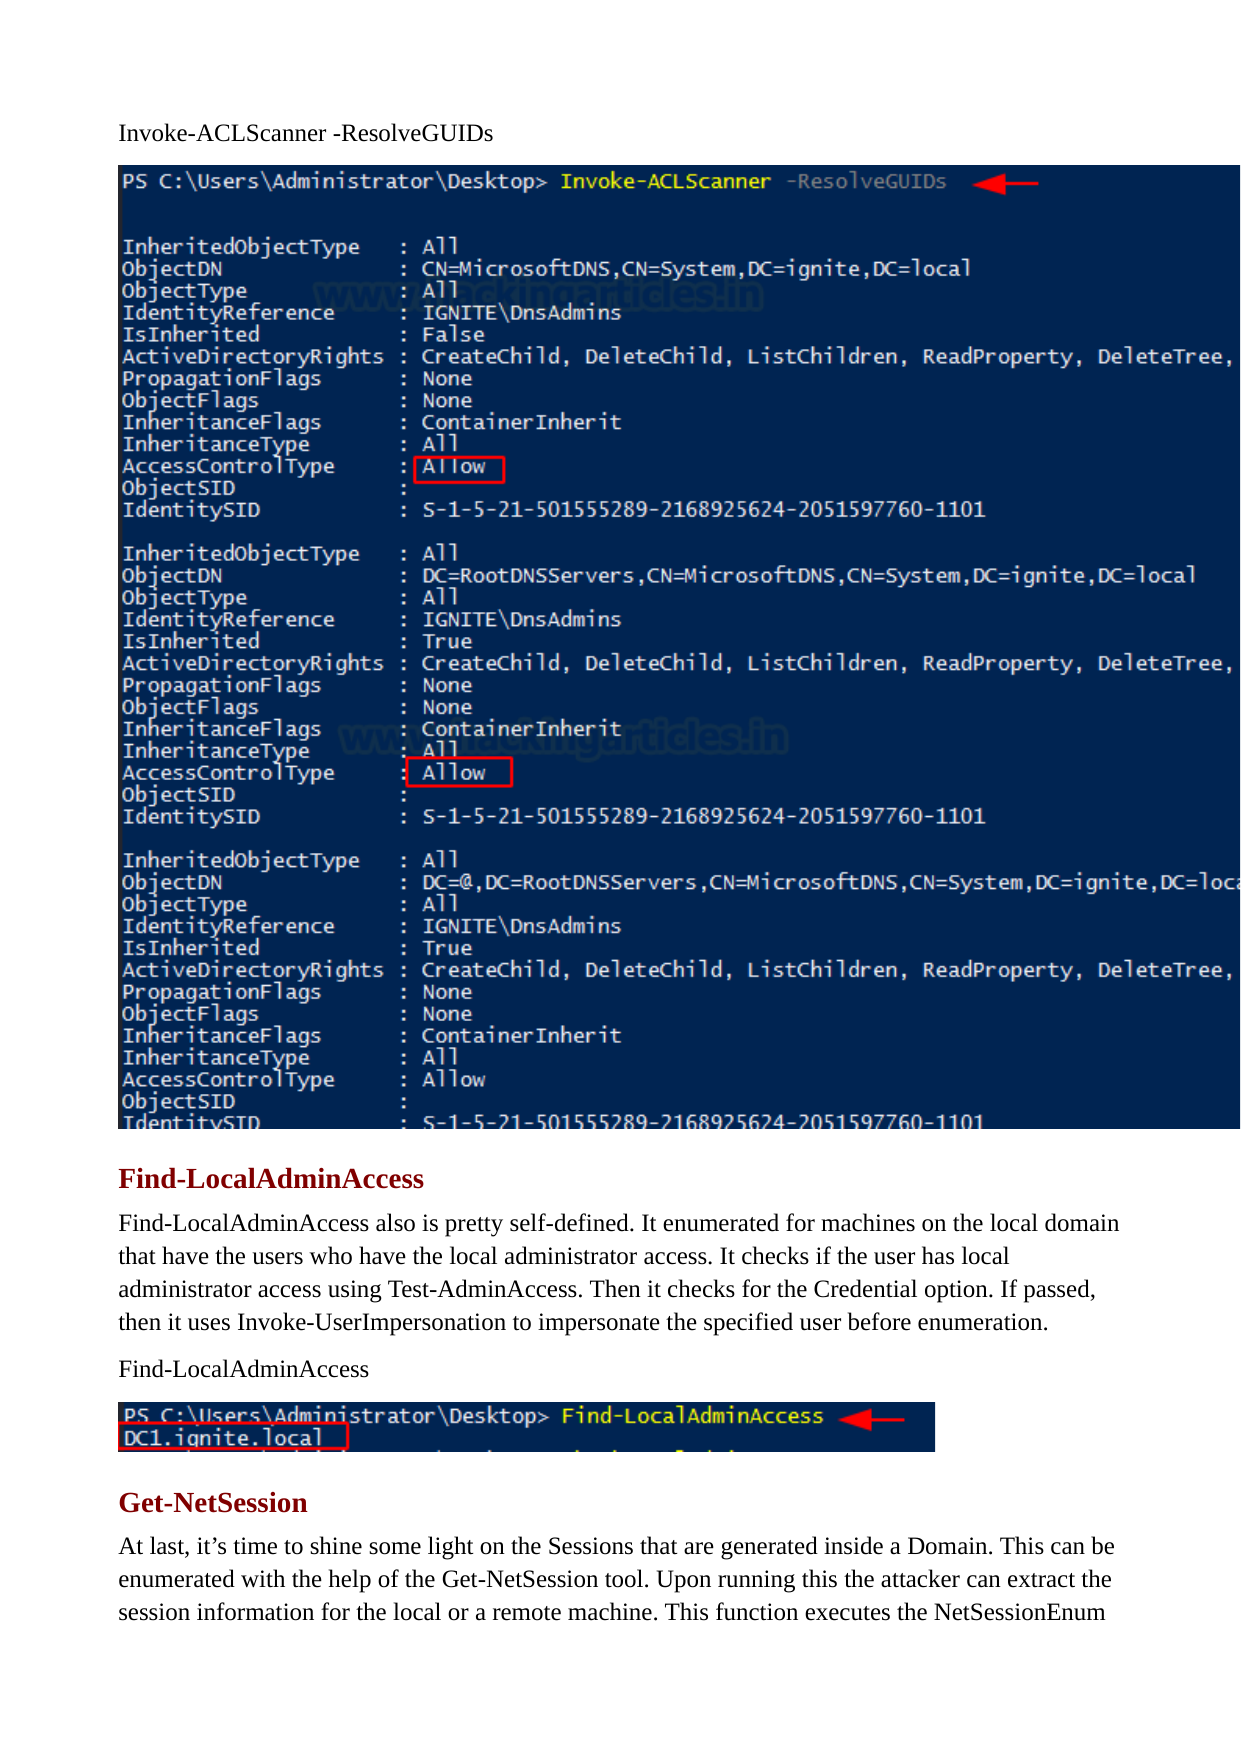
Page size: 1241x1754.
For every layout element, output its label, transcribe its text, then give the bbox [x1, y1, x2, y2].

subtitle Get-NetSession [118, 1485, 1122, 1519]
picture [118, 165, 1241, 1129]
picture [118, 1402, 936, 1452]
text Invoke-ACLScanner -ResolveGUIDs [118, 118, 1122, 147]
text Find-LocalAdminAccess [118, 1354, 1122, 1383]
text Find-LocalAdminAccess also is pretty self-defined. It enumerated for machines on the local domain that have the users who have the local administrator access. It checks if the user has local administrator access using Test-AdminAccess. Then it checks for the Credential option. If passed, then it uses Invoke-UserImpersonation to impersonate the specified user before enumeration. [118, 1208, 1122, 1336]
subtitle Find-LocalAdminAccess [118, 1162, 1122, 1195]
text At last, it’s time to shine some light on the Sessions that are generated inside a Domain. This can be enumerated with the help of the Get-NetSession tool. Upon running this the attacker can extract the session information for the local or a remote machine. This function executes the NetSessionEnum [118, 1531, 1122, 1626]
